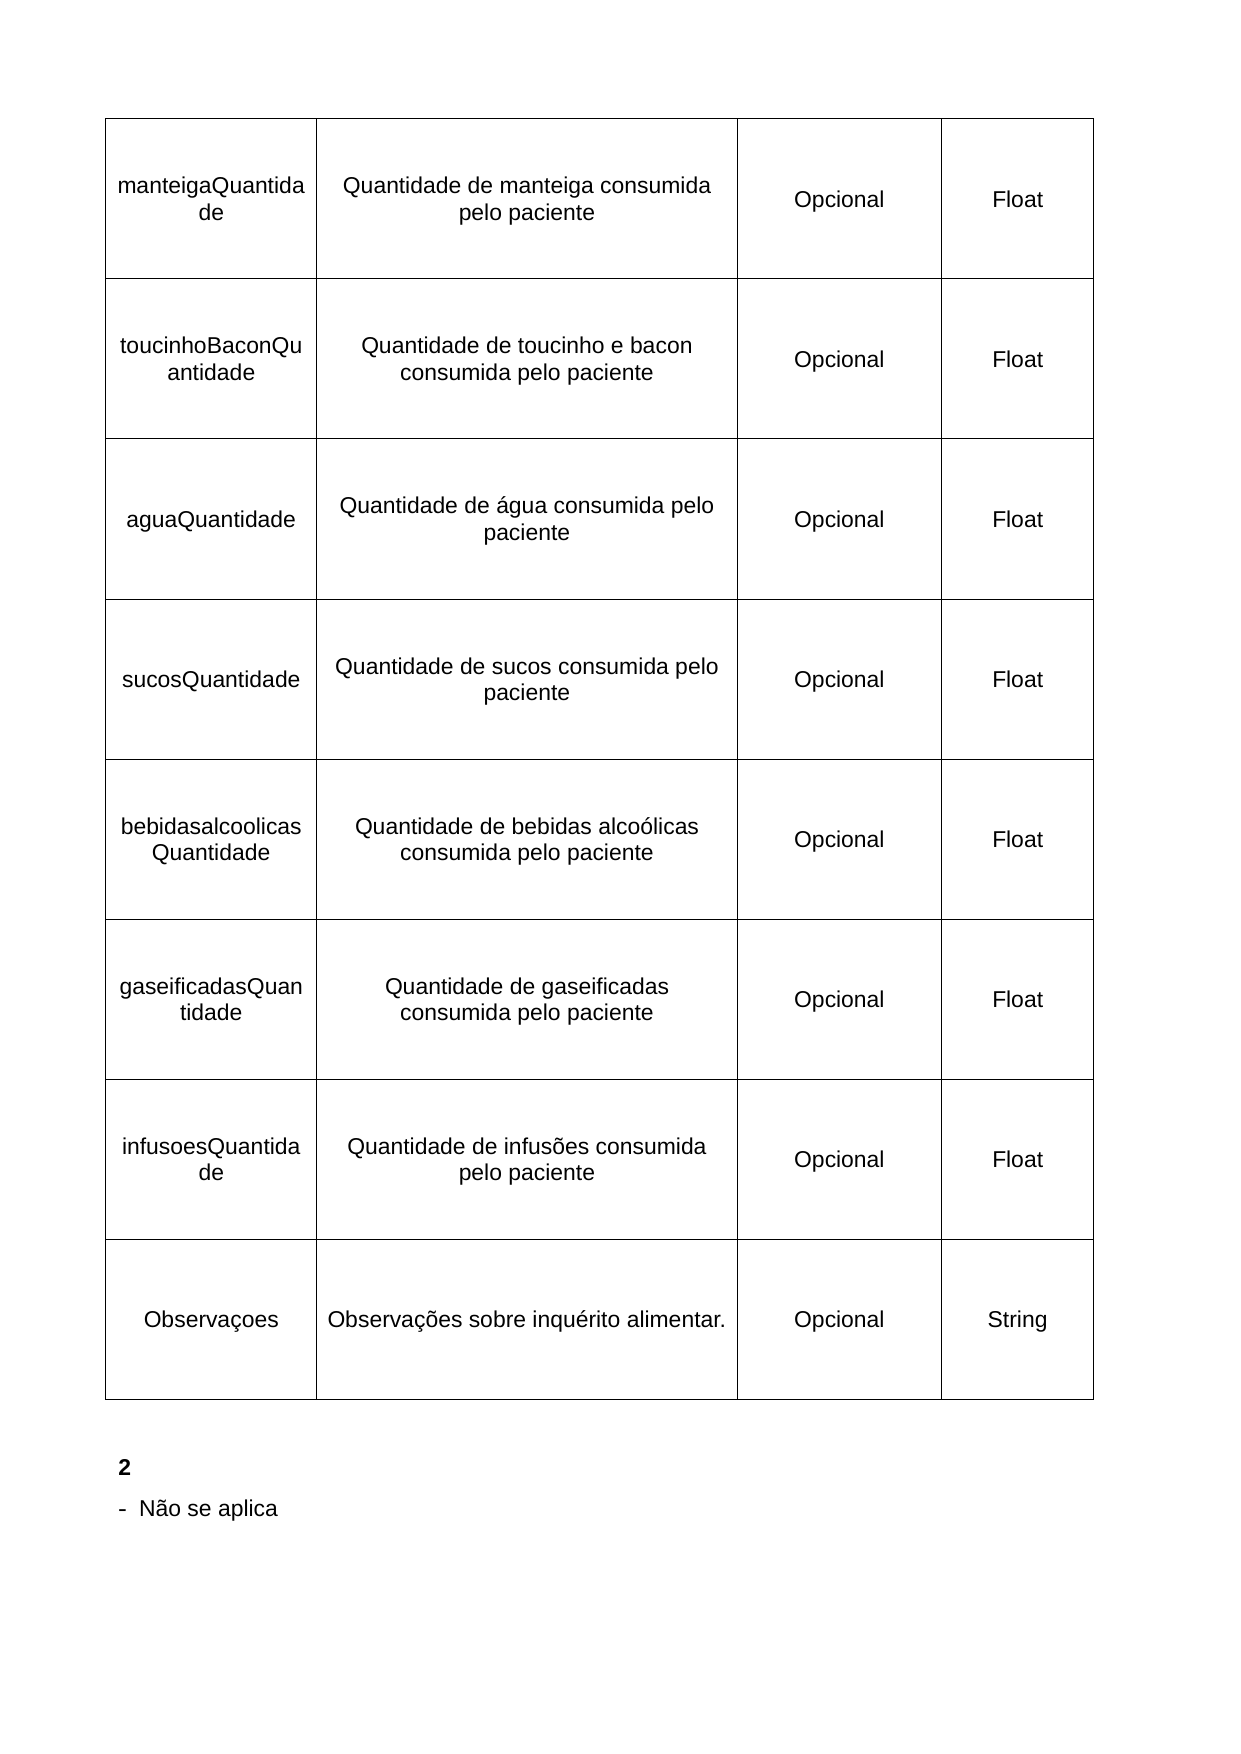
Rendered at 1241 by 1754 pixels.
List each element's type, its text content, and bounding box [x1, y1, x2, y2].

table_cell bebidasalcoolicasQuantidade [106, 760, 316, 919]
table_cell Float [942, 600, 1093, 758]
table_cell Opcional [738, 1240, 941, 1399]
table_cell Float [942, 119, 1093, 278]
table_cell toucinhoBaconQuantidade [106, 279, 316, 438]
table_cell Float [942, 439, 1093, 598]
table_cell Float [942, 279, 1093, 438]
table_cell Opcional [738, 279, 941, 438]
list - Não se aplica [118, 1493, 1122, 1521]
table_cell Observaçoes [106, 1240, 316, 1399]
table_cell Opcional [738, 600, 941, 758]
table_cell Float [942, 760, 1093, 919]
table_cell Float [942, 1080, 1093, 1239]
table_cell Quantidade de sucos consumida pelo paciente [317, 600, 737, 758]
table_cell Opcional [738, 760, 941, 919]
table_cell manteigaQuantidade [106, 119, 316, 278]
table_cell sucosQuantidade [106, 600, 316, 758]
table_cell Quantidade de água consumida pelo paciente [317, 439, 737, 598]
table_cell Float [942, 920, 1093, 1079]
table_cell aguaQuantidade [106, 439, 316, 598]
table_cell String [942, 1240, 1093, 1399]
table_cell Opcional [738, 920, 941, 1079]
table_cell gaseificadasQuantidade [106, 920, 316, 1079]
table_cell Opcional [738, 119, 941, 278]
table_cell Quantidade de manteiga consumida pelo paciente [317, 119, 737, 278]
table_cell Quantidade de bebidas alcoólicas consumida pelo paciente [317, 760, 737, 919]
table_cell Opcional [738, 439, 941, 598]
table_cell Quantidade de toucinho e bacon consumida pelo paciente [317, 279, 737, 438]
table_cell Quantidade de infusões consumida pelo paciente [317, 1080, 737, 1239]
table_cell Observações sobre inquérito alimentar. [317, 1240, 737, 1399]
table_cell infusoesQuantidade [106, 1080, 316, 1239]
table_cell Quantidade de gaseificadas consumida pelo paciente [317, 920, 737, 1079]
table_cell Opcional [738, 1080, 941, 1239]
